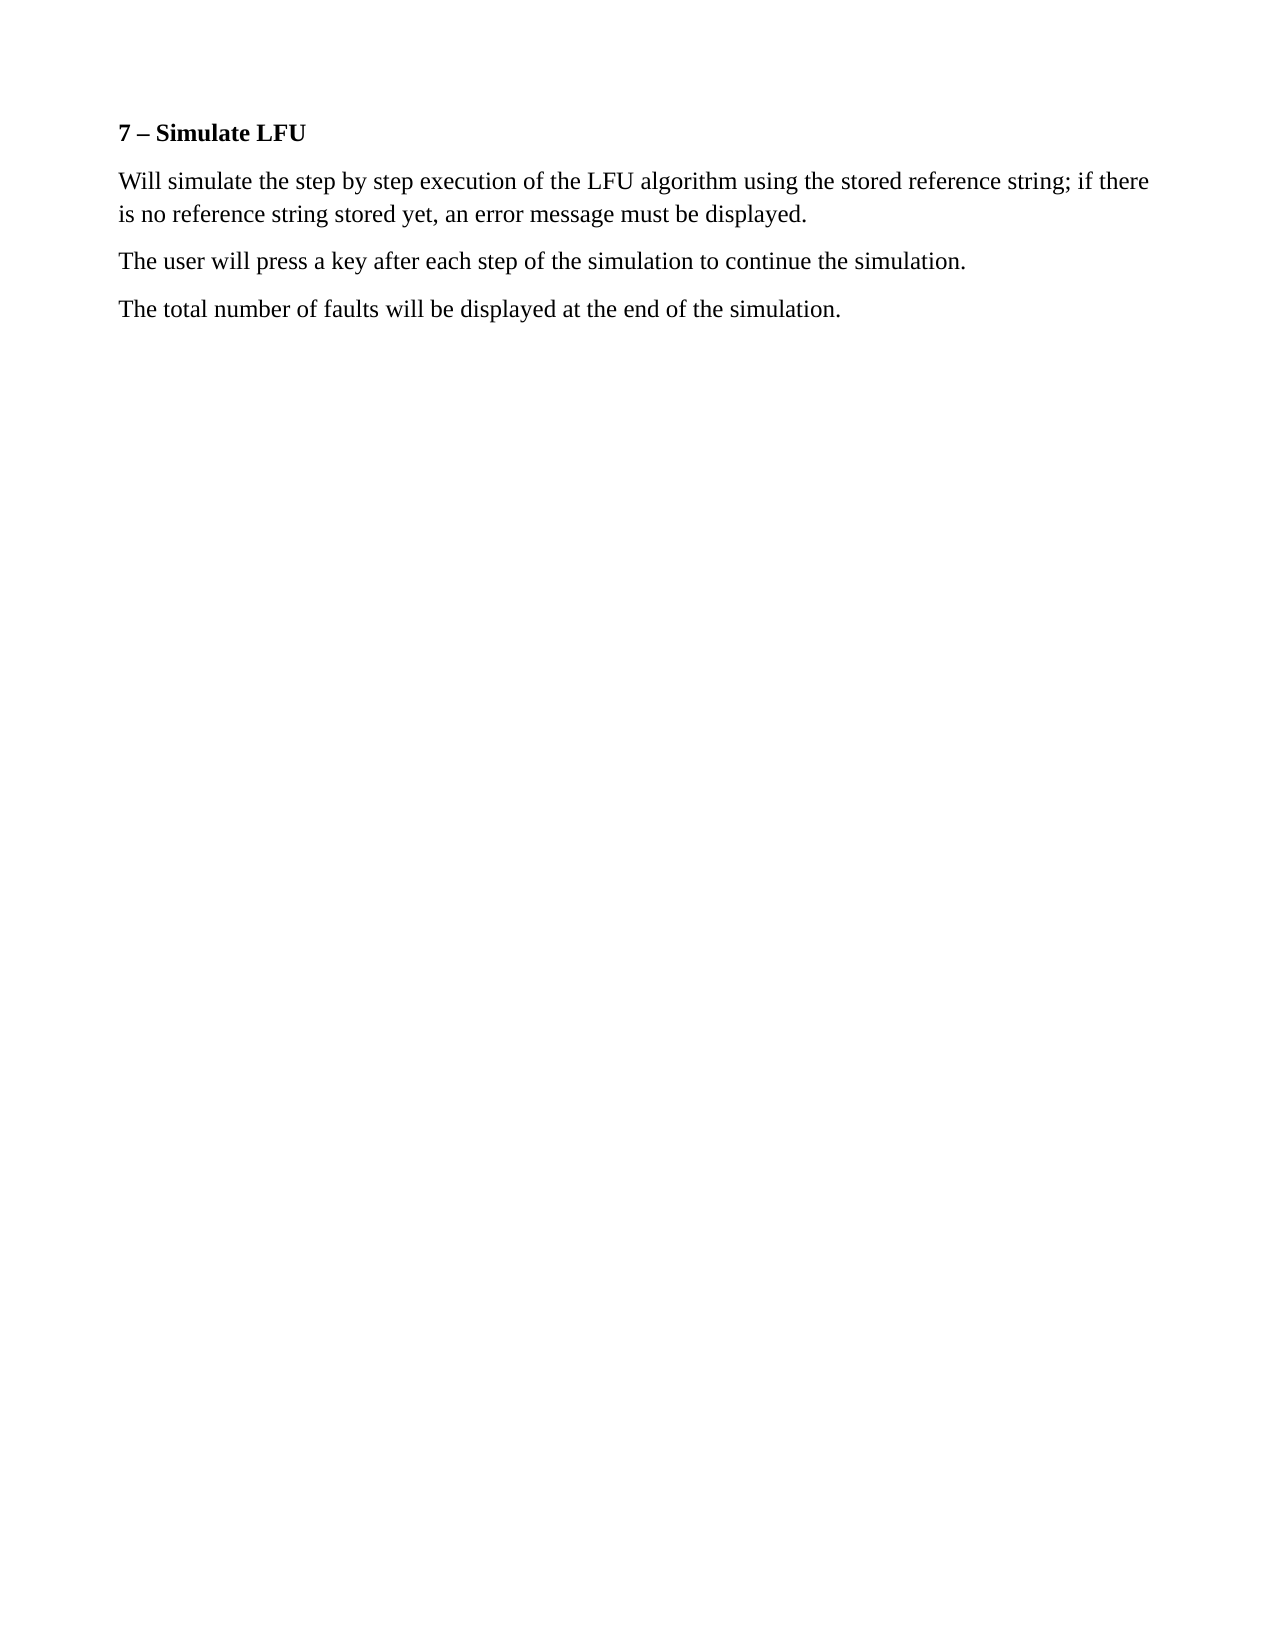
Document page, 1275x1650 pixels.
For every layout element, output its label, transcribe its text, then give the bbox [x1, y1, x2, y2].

text 7 – Simulate LFU [118, 118, 1157, 147]
text The total number of faults will be displayed at the end of the simulation. [118, 294, 1157, 323]
text The user will press a key after each step of the simulation to continue the simulation. [118, 246, 1157, 275]
text Will simulate the step by step execution of the LFU algorithm using the stored reference string; if there is no reference string stored yet, an error message must be displayed. [118, 166, 1157, 227]
